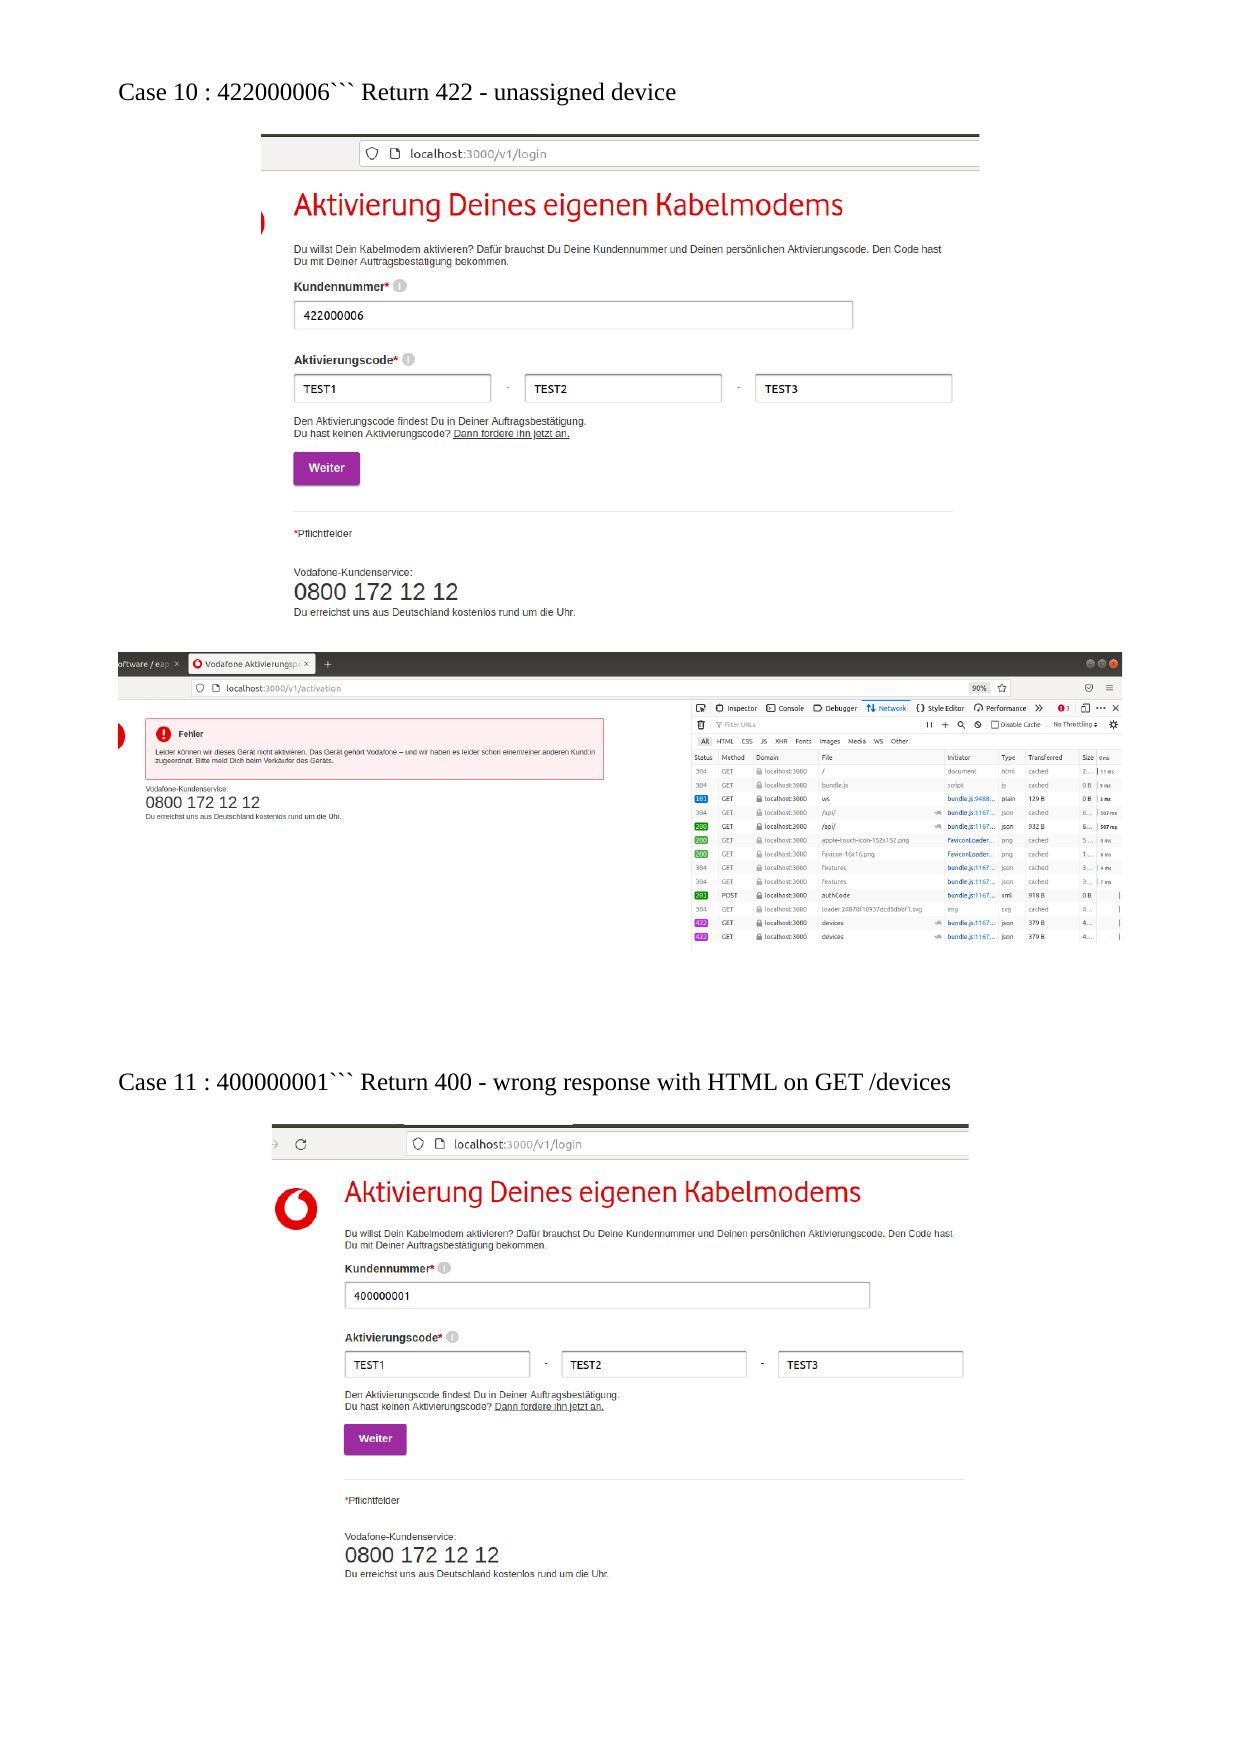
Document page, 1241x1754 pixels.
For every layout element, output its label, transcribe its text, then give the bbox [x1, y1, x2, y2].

text Case 10 : 422000006``` Return 422 - unassigned device [118, 77, 1122, 106]
picture [261, 134, 980, 621]
picture [118, 652, 1123, 952]
picture [271, 1124, 969, 1594]
text Case 11 : 400000001``` Return 400 - wrong response with HTML on GET /devices [118, 1067, 1122, 1096]
